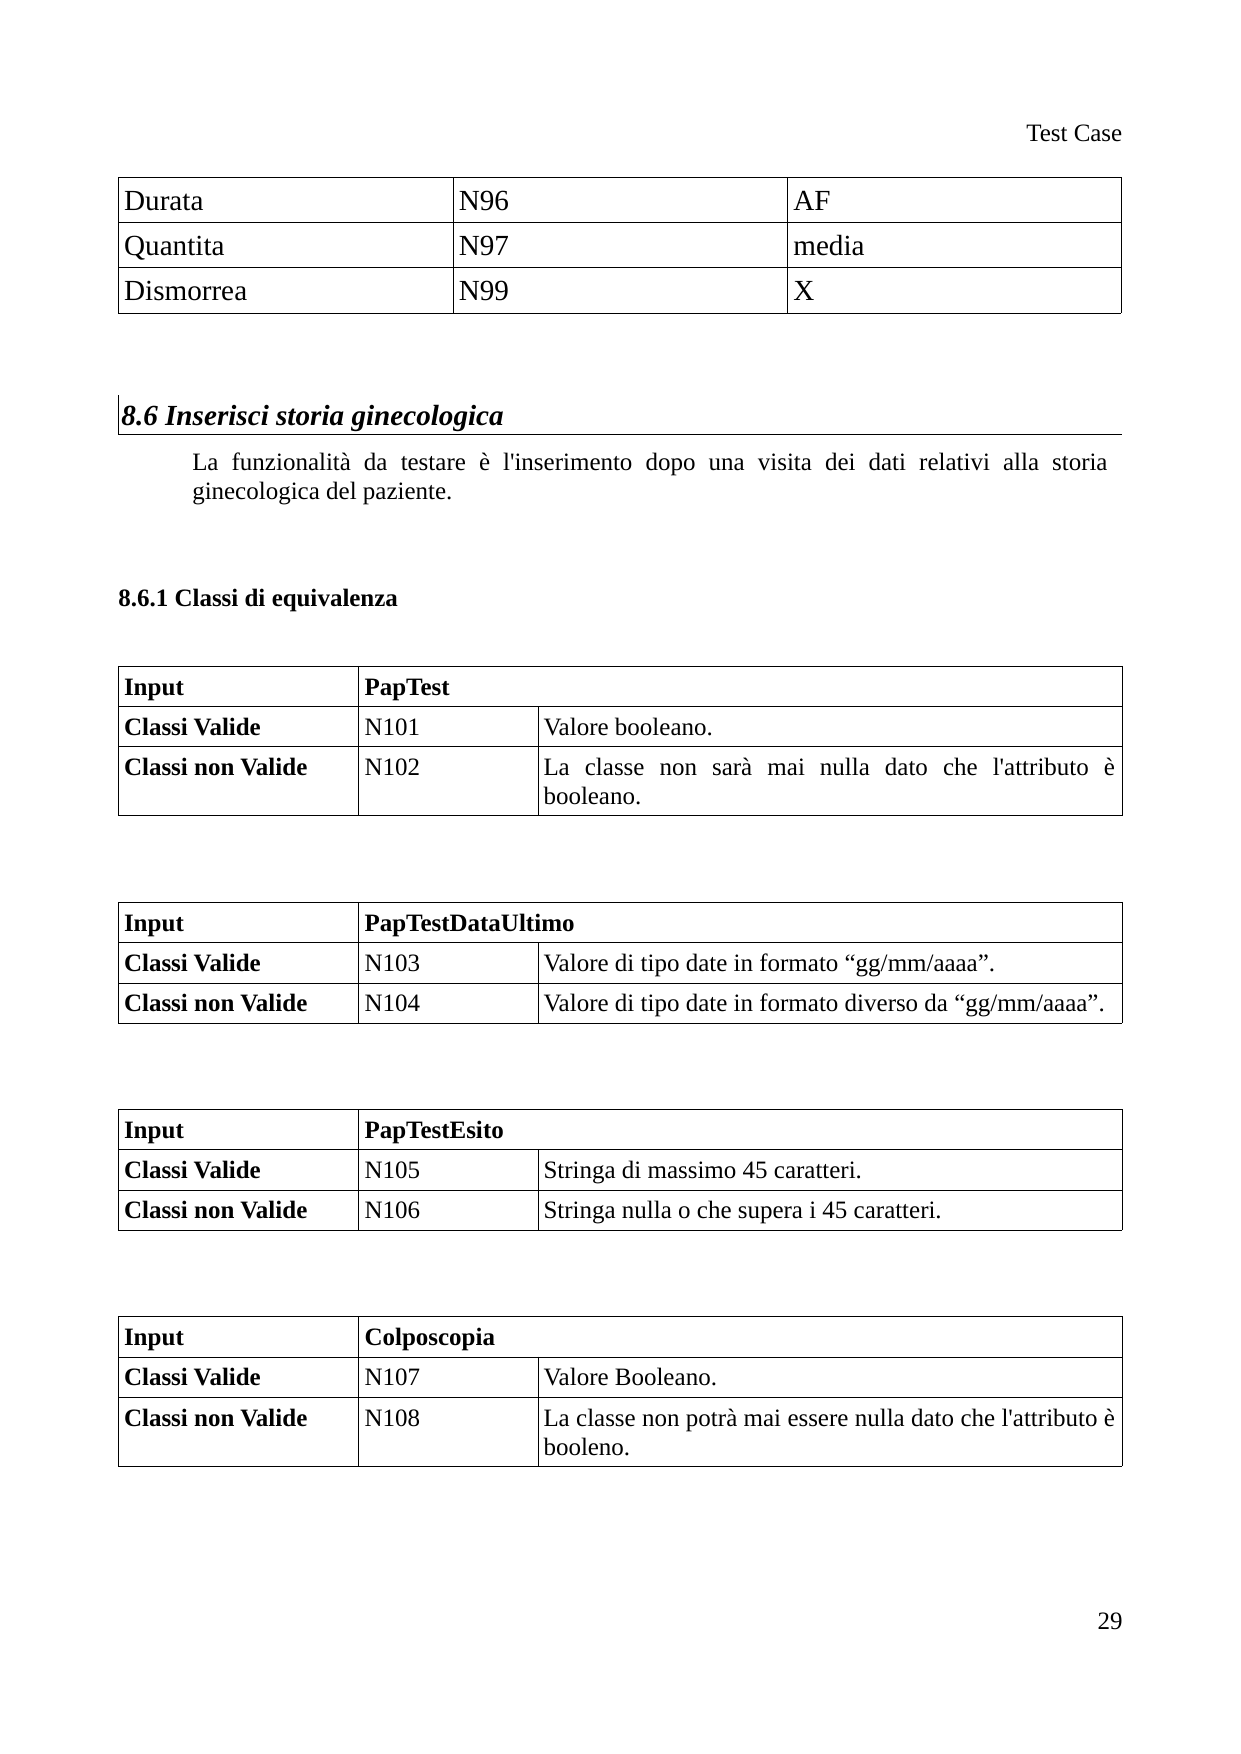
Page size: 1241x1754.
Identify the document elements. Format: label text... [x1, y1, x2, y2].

table_cell Stringa nulla o che supera i 45 caratteri. [539, 1191, 1122, 1230]
subtitle Inserisci storia ginecologica [119, 395, 1122, 434]
table_cell Classi non Valide [119, 1398, 358, 1466]
table_cell N108 [359, 1398, 538, 1466]
table_header Colposcopia [359, 1317, 1122, 1357]
table_cell Classi Valide [119, 707, 358, 746]
table_cell N104 [359, 984, 538, 1023]
table_cell N99 [454, 268, 787, 312]
table_header PapTestDataUltimo [359, 903, 1122, 942]
table_cell Valore di tipo date in formato diverso da “gg/mm/aaaa”. [539, 984, 1122, 1023]
table_cell Stringa di massimo 45 caratteri. [539, 1150, 1122, 1190]
table_cell N103 [359, 943, 538, 982]
table_cell Durata [119, 178, 453, 222]
table_cell La classe non potrà mai essere nulla dato che l'attributo è booleno. [539, 1398, 1122, 1466]
table_header Input [119, 1110, 358, 1149]
table_cell X [788, 268, 1121, 312]
table_header PapTest [359, 667, 1122, 706]
table_cell N97 [454, 223, 787, 267]
text La funzionalità da testare è l'inserimento dopo una visita dei dati relativi alla storia ginecologica del paziente. [118, 447, 1122, 504]
subtitle 8.6.1 Classi di equivalenza [118, 583, 1122, 612]
table_cell N106 [359, 1191, 538, 1230]
table_cell N101 [359, 707, 538, 746]
table_cell La classe non sarà mai nulla dato che l'attributo è booleano. [539, 747, 1122, 815]
table_header PapTestEsito [359, 1110, 1122, 1149]
table_cell Classi Valide [119, 1150, 358, 1190]
table_cell Valore booleano. [539, 707, 1122, 746]
table_cell AF [788, 178, 1121, 222]
table_header Input [119, 903, 358, 942]
table_cell Classi non Valide [119, 1191, 358, 1230]
table_header Input [119, 1317, 358, 1357]
table_cell Dismorrea [119, 268, 453, 312]
table_cell media [788, 223, 1121, 267]
table_header Input [119, 667, 358, 706]
table_cell N96 [454, 178, 787, 222]
table_cell N107 [359, 1358, 538, 1397]
table_cell Classi non Valide [119, 747, 358, 815]
table_cell Valore di tipo date in formato “gg/mm/aaaa”. [539, 943, 1122, 982]
table_cell N105 [359, 1150, 538, 1190]
table_cell Valore Booleano. [539, 1358, 1122, 1397]
table_cell Classi Valide [119, 943, 358, 982]
table_cell N102 [359, 747, 538, 815]
table_cell Classi non Valide [119, 984, 358, 1023]
table_cell Classi Valide [119, 1358, 358, 1397]
table_cell Quantita [119, 223, 453, 267]
